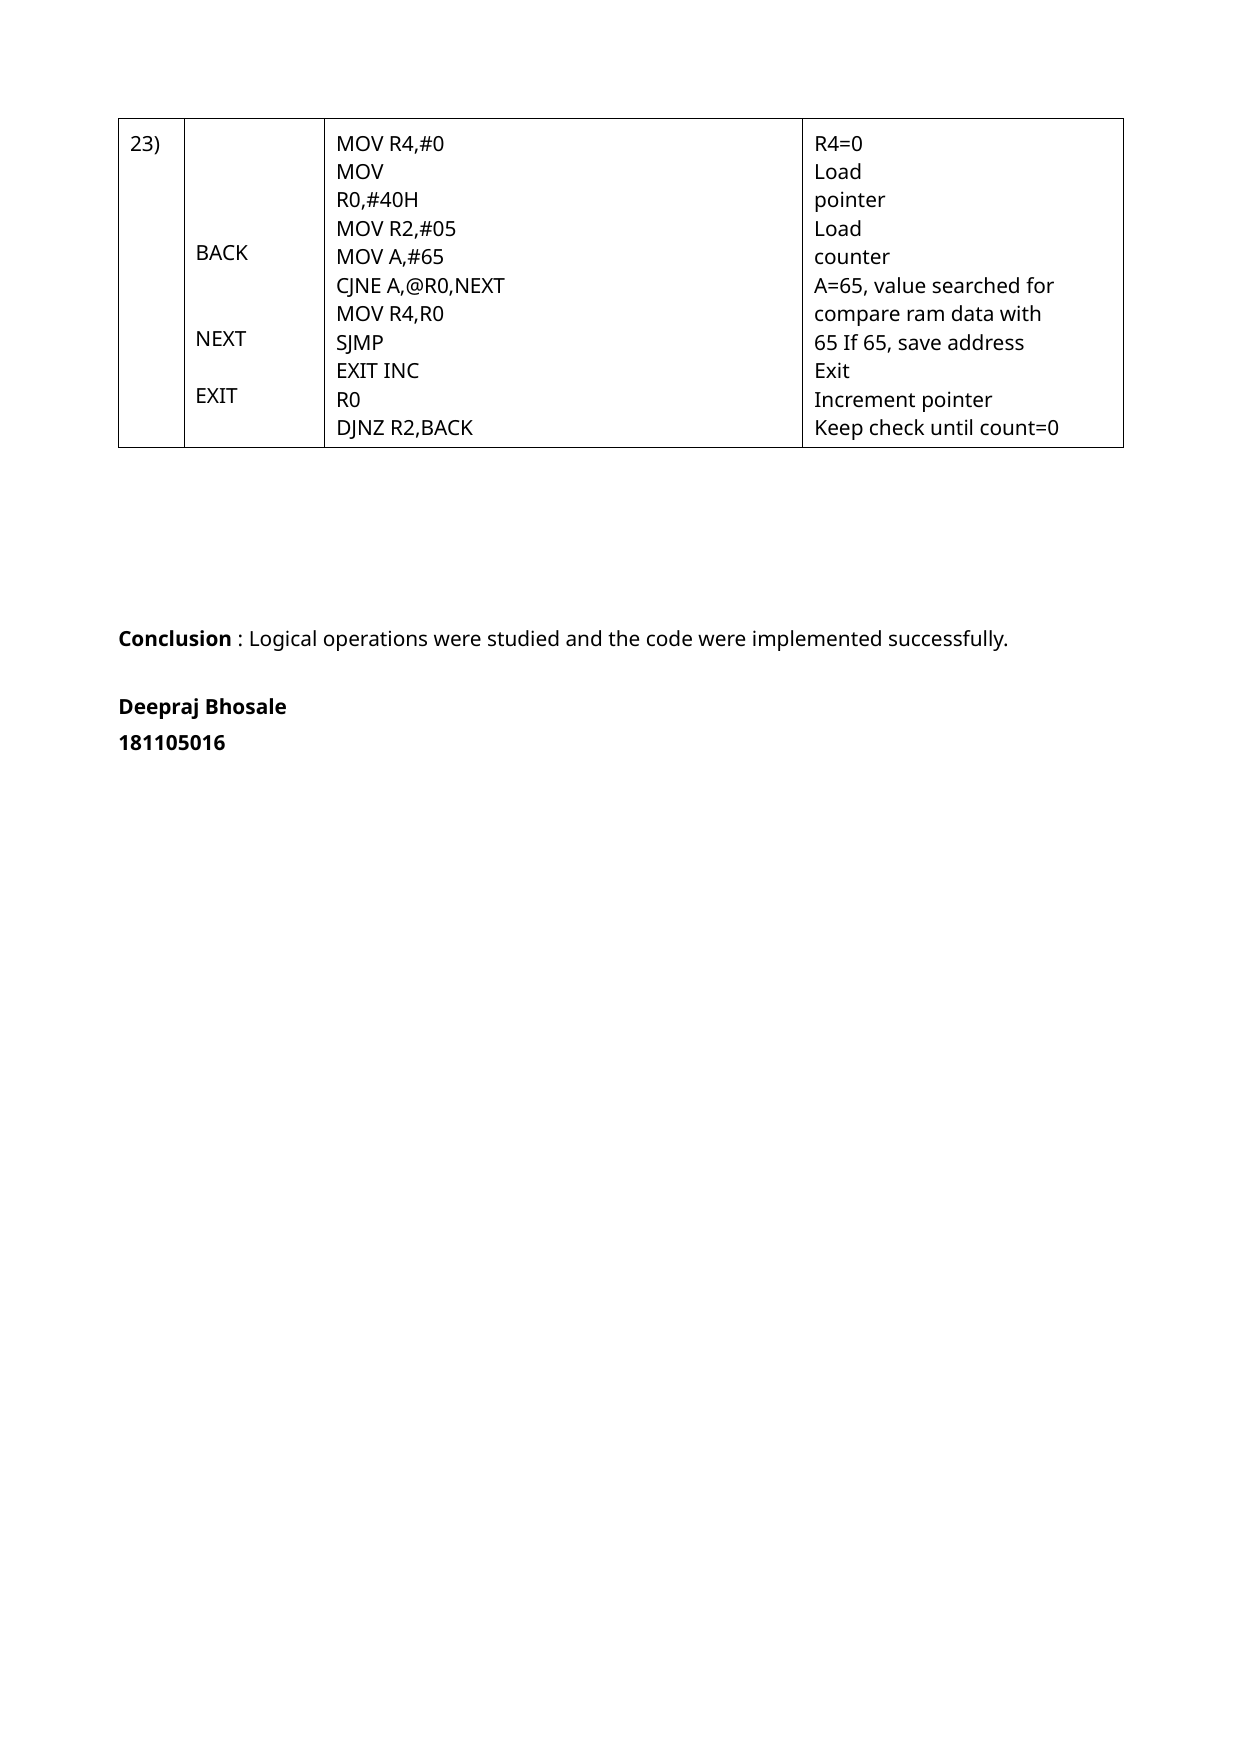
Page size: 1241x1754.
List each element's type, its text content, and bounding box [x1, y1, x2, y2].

text 181105016 [118, 728, 981, 756]
text Deepraj Bhosale [118, 692, 981, 721]
subtitle Conclusion : Logical operations were studied and the code were implemented successfully. [118, 624, 1122, 652]
table_cell BACK NEXT EXIT [185, 119, 324, 447]
table_cell 23) [119, 119, 184, 447]
table_cell R4=0 Load pointer Load counter A=65, value searched for compare ram data with 65 If 65, save address Exit Increment pointer Keep check until count=0 [803, 119, 1123, 447]
table_cell MOV R4,#0 MOV R0,#40H MOV R2,#05 MOV A,#65 CJNE A,@R0,NEXT MOV R4,R0 SJMP EXIT INC R0 DJNZ R2,BACK [325, 119, 802, 447]
